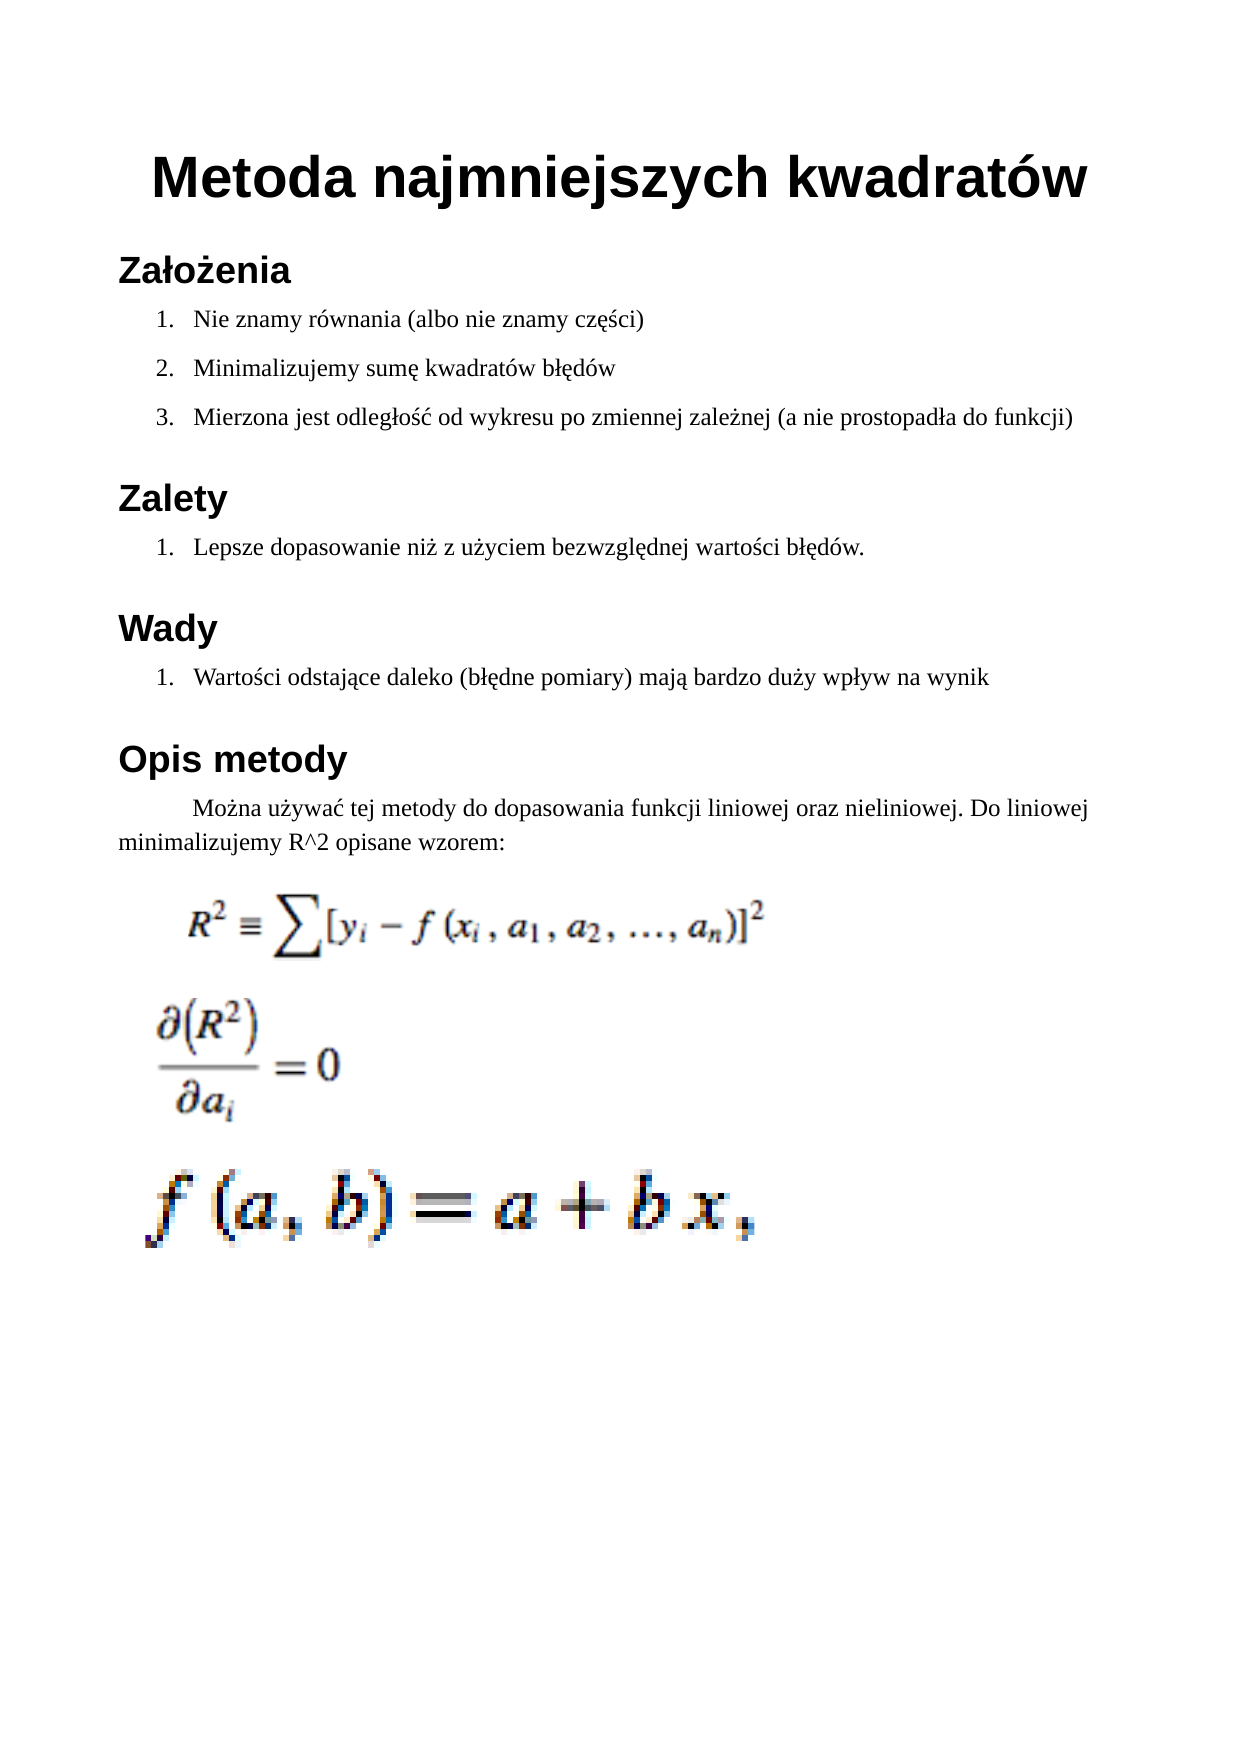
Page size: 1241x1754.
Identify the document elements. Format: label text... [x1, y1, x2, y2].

picture [145, 1163, 755, 1248]
subtitle Zalety [118, 476, 1122, 520]
list Nie znamy równania (albo nie znamy części) [156, 304, 1122, 333]
subtitle Założenia [118, 248, 1122, 291]
list Mierzona jest odległość od wykresu po zmiennej zależnej (a nie prostopadła do funkcji) [156, 402, 1122, 431]
subtitle Opis metody [118, 736, 1122, 780]
list Minimalizujemy sumę kwadratów błędów [156, 353, 1122, 382]
text Można używać tej metody do dopasowania funkcji liniowej oraz nieliniowej. Do liniowej minimalizujemy R^2 opisane wzorem: [118, 793, 1122, 856]
picture [188, 892, 768, 961]
list Lepsze dopasowanie niż z użyciem bezwzględnej wartości błędów. [156, 532, 1122, 561]
picture [152, 998, 344, 1133]
subtitle Wady [118, 606, 1122, 650]
list Wartości odstające daleko (błędne pomiary) mają bardzo duży wpływ na wynik [156, 662, 1122, 691]
title Metoda najmniejszych kwadratów [118, 143, 1122, 210]
